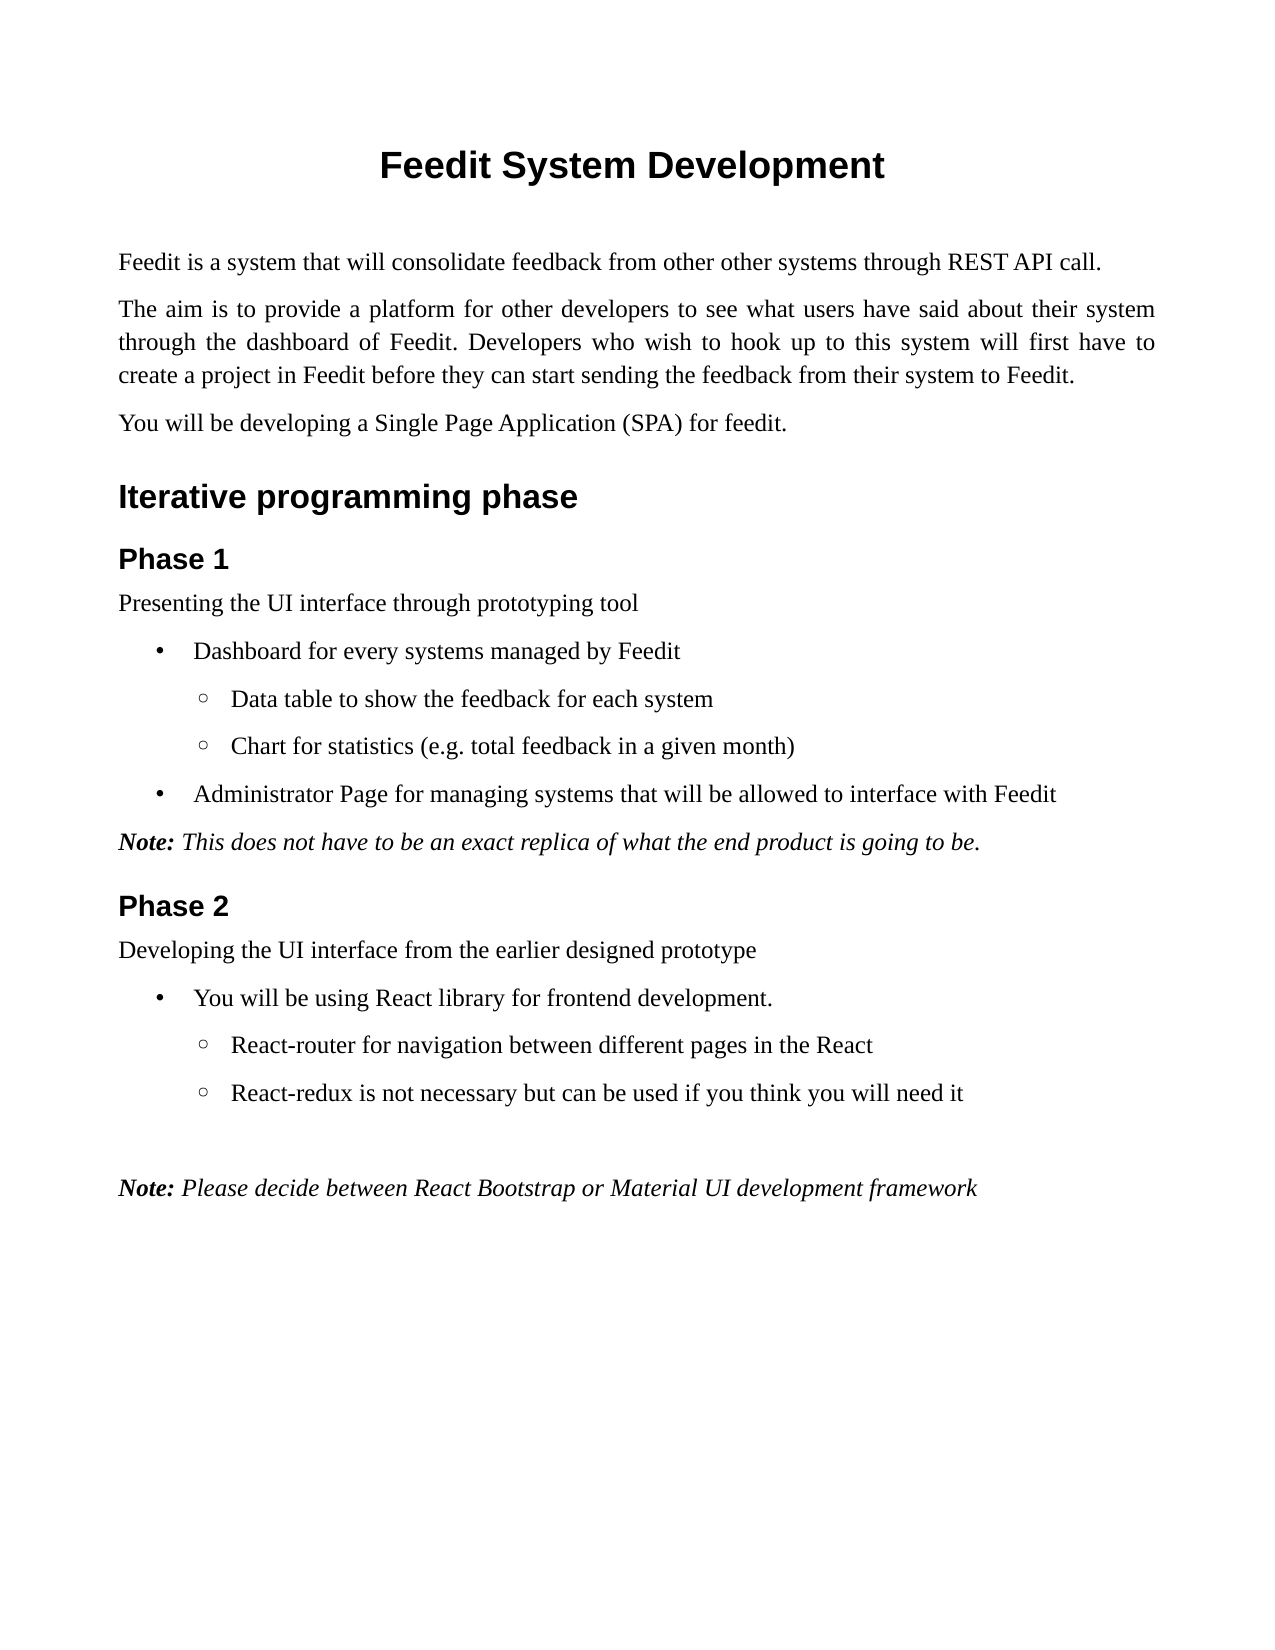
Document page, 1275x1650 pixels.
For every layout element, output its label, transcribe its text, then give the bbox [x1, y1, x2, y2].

text Feedit is a system that will consolidate feedback from other other systems through REST API call. [118, 247, 1157, 276]
subtitle Feedit System Development [118, 143, 1157, 187]
subtitle Iterative programming phase [118, 477, 1157, 515]
text Presenting the UI interface through prototyping tool [118, 588, 1157, 617]
list Dashboard for every systems managed by Feedit [156, 636, 1157, 665]
list Data table to show the feedback for each system [193, 684, 1157, 712]
text The aim is to provide a platform for other developers to see what users have said about their system through the dashboard of Feedit. Developers who wish to hook up to this system will first have to create a project in Feedit before they can start sending the feedback from their system to Feedit. [118, 294, 1157, 389]
list Chart for statistics (e.g. total feedback in a given month) [193, 731, 1157, 760]
text Note: Please decide between React Bootstrap or Material UI development framework [118, 1173, 1157, 1202]
text Developing the UI interface from the earlier designed prototype [118, 935, 1157, 964]
text Note: This does not have to be an exact replica of what the end product is going to be. [118, 827, 1157, 855]
subtitle Phase 1 [118, 542, 1157, 576]
list You will be using React library for frontend development. [156, 983, 1157, 1011]
subtitle Phase 2 [118, 889, 1157, 922]
list React-router for navigation between different pages in the React [193, 1030, 1157, 1059]
text You will be developing a Single Page Application (SPA) for feedit. [118, 408, 1157, 437]
list React-redux is not necessary but can be used if you think you will need it [193, 1078, 1157, 1107]
list Administrator Page for managing systems that will be allowed to interface with Feedit [156, 779, 1157, 808]
